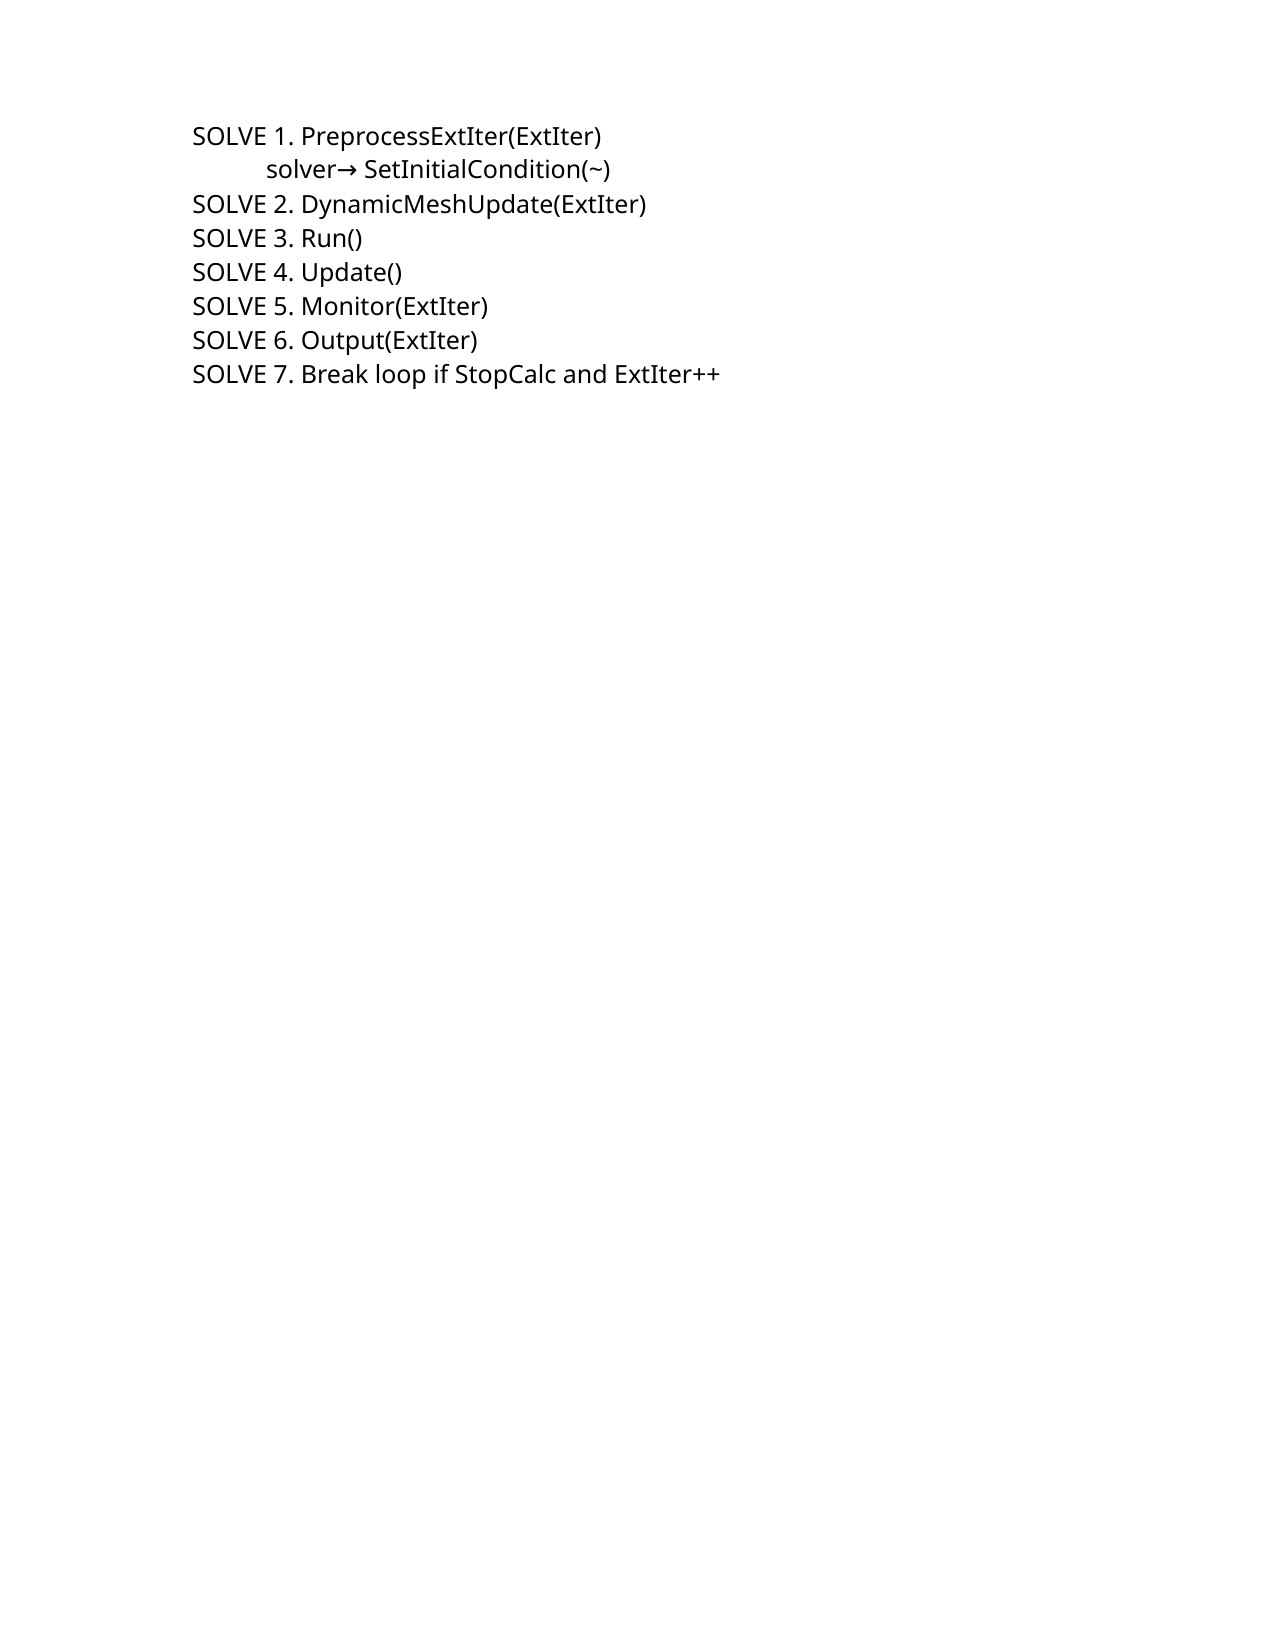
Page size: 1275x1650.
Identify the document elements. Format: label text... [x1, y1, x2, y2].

text solver→ SetInitialCondition(~) [118, 152, 1157, 186]
text SOLVE 7. Break loop if StopCalc and ExtIter++ [118, 357, 1157, 391]
text SOLVE 6. Output(ExtIter) [118, 322, 1157, 357]
text SOLVE 3. Run() [118, 220, 1157, 254]
text SOLVE 5. Monitor(ExtIter) [118, 288, 1157, 322]
text SOLVE 4. Update() [118, 254, 1157, 288]
text SOLVE 1. PreprocessExtIter(ExtIter) [118, 118, 1157, 152]
text SOLVE 2. DynamicMeshUpdate(ExtIter) [118, 186, 1157, 220]
